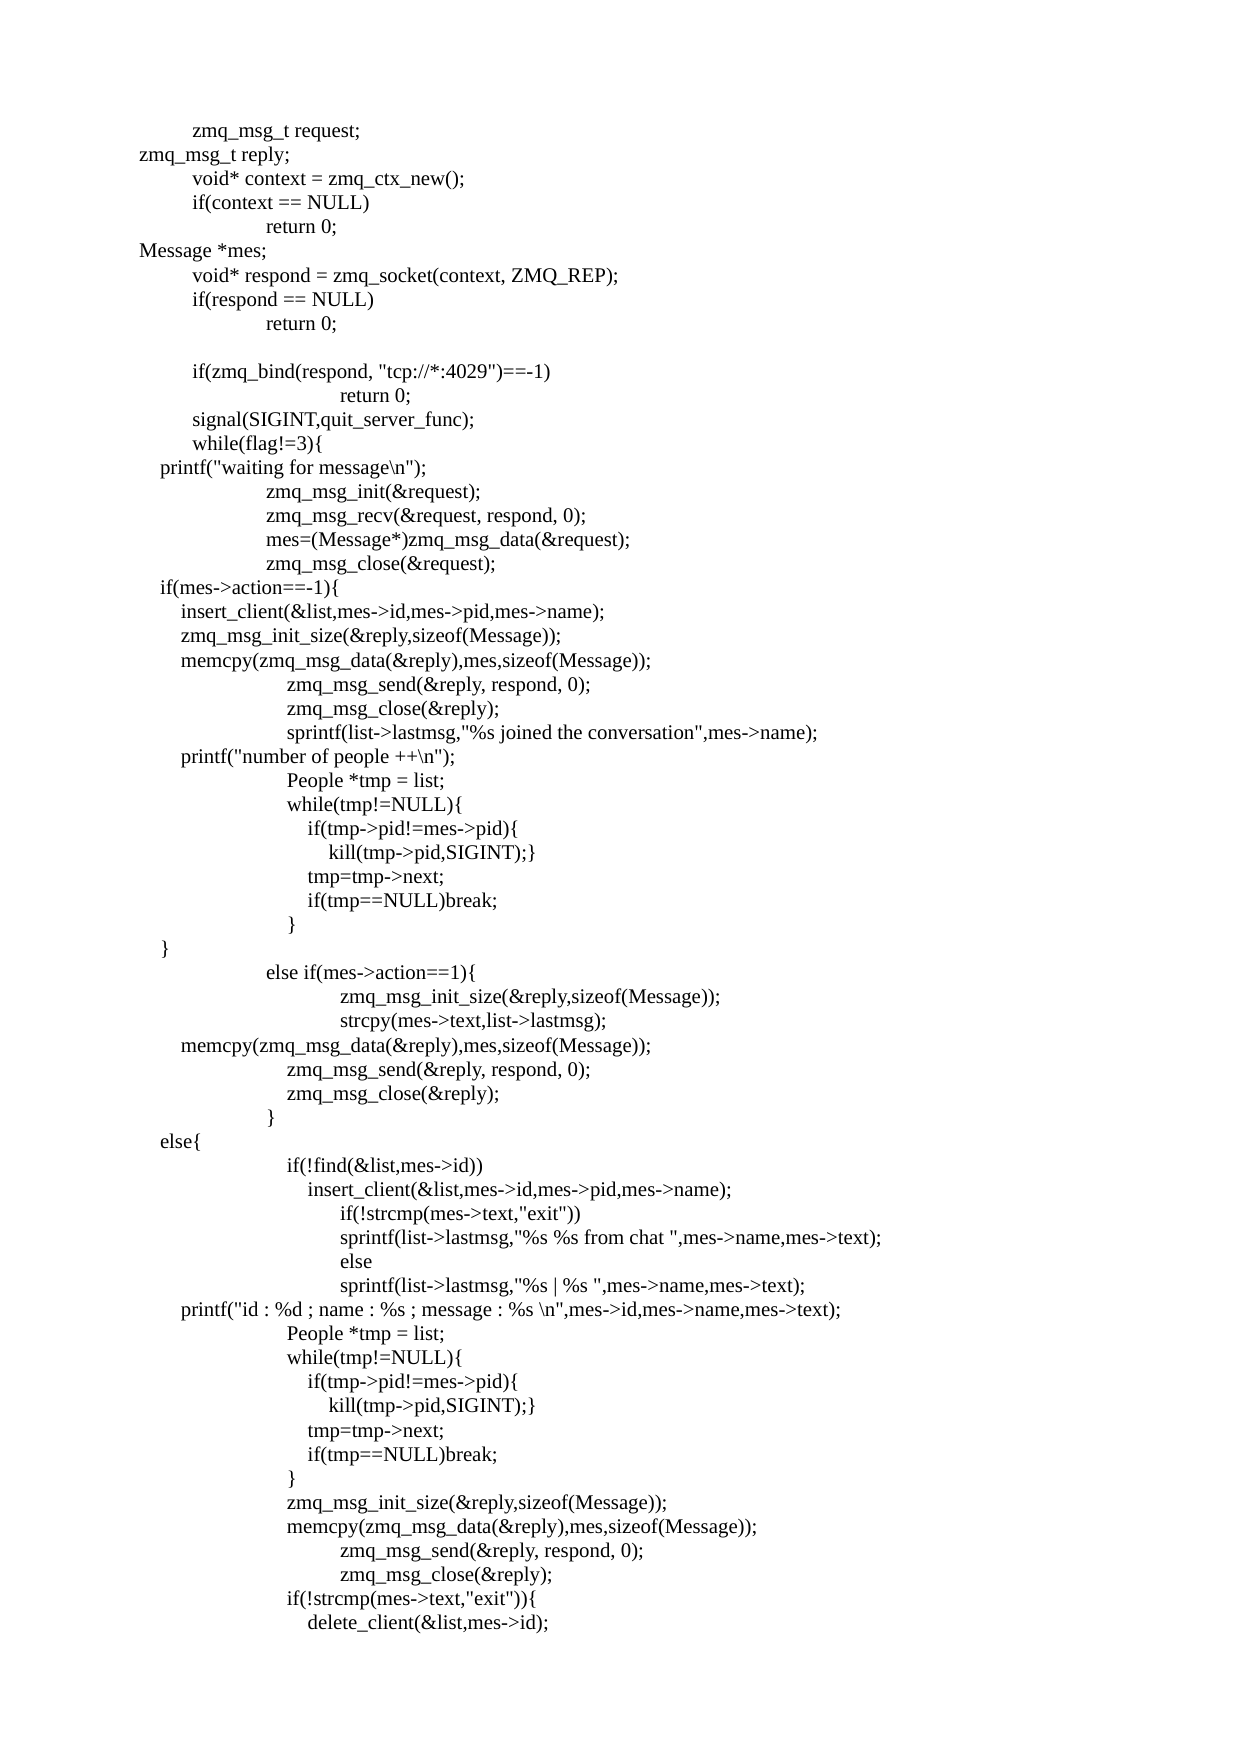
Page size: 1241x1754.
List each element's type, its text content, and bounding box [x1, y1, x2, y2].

text printf("waiting for message\n"); [118, 455, 1122, 479]
text if(tmp==NULL)break; [118, 1442, 1122, 1466]
text while(tmp!=NULL){ [118, 1345, 1122, 1369]
text if(!find(&list,mes->id)) [118, 1153, 1122, 1177]
text kill(tmp->pid,SIGINT);} [118, 1393, 1122, 1417]
text sprintf(list->lastmsg,"%s %s from chat ",mes->name,mes->text); [118, 1225, 1122, 1249]
text else{ [118, 1129, 1122, 1153]
text else [118, 1249, 1122, 1273]
text zmq_msg_init_size(&reply,sizeof(Message)); [118, 984, 1122, 1008]
text insert_client(&list,mes->id,mes->pid,mes->name); [118, 1177, 1122, 1201]
text kill(tmp->pid,SIGINT);} [118, 840, 1122, 864]
text sprintf(list->lastmsg,"%s | %s ",mes->name,mes->text); [118, 1273, 1122, 1297]
text while(flag!=3){ [118, 431, 1122, 455]
text zmq_msg_init_size(&reply,sizeof(Message)); [118, 623, 1122, 647]
text printf("number of people ++\n"); [118, 744, 1122, 768]
text if(tmp==NULL)break; [118, 888, 1122, 912]
text zmq_msg_close(&reply); [118, 696, 1122, 720]
text return 0; [118, 311, 1122, 335]
text zmq_msg_recv(&request, respond, 0); [118, 503, 1122, 527]
text insert_client(&list,mes->id,mes->pid,mes->name); [118, 599, 1122, 623]
text } [118, 1105, 1122, 1129]
text if(tmp->pid!=mes->pid){ [118, 816, 1122, 840]
text printf("id : %d ; name : %s ; message : %s \n",mes->id,mes->name,mes->text); [118, 1297, 1122, 1321]
text zmq_msg_send(&reply, respond, 0); [118, 672, 1122, 696]
text zmq_msg_close(&request); [118, 551, 1122, 575]
text void* respond = zmq_socket(context, ZMQ_REP); [118, 262, 1122, 287]
text if(mes->action==-1){ [118, 575, 1122, 599]
text memcpy(zmq_msg_data(&reply),mes,sizeof(Message)); [118, 1032, 1122, 1057]
text zmq_msg_close(&reply); [118, 1081, 1122, 1105]
text People *tmp = list; [118, 768, 1122, 792]
text zmq_msg_send(&reply, respond, 0); [118, 1057, 1122, 1081]
text People *tmp = list; [118, 1321, 1122, 1345]
text zmq_msg_send(&reply, respond, 0); [118, 1538, 1122, 1562]
text signal(SIGINT,quit_server_func); [118, 407, 1122, 431]
text else if(mes->action==1){ [118, 960, 1122, 984]
text tmp=tmp->next; [118, 864, 1122, 888]
text tmp=tmp->next; [118, 1417, 1122, 1442]
text } [118, 936, 1122, 960]
text delete_client(&list,mes->id); [118, 1610, 1122, 1634]
text zmq_msg_t reply; [118, 142, 1122, 166]
text zmq_msg_close(&reply); [118, 1562, 1122, 1586]
text void* context = zmq_ctx_new(); [118, 166, 1122, 190]
text if(!strcmp(mes->text,"exit")){ [118, 1586, 1122, 1610]
text memcpy(zmq_msg_data(&reply),mes,sizeof(Message)); [118, 647, 1122, 672]
text } [118, 912, 1122, 936]
text mes=(Message*)zmq_msg_data(&request); [118, 527, 1122, 551]
text zmq_msg_t request; [118, 118, 1122, 142]
text if(tmp->pid!=mes->pid){ [118, 1369, 1122, 1393]
text if(respond == NULL) [118, 287, 1122, 311]
text if(zmq_bind(respond, "tcp://*:4029")==-1) [118, 359, 1122, 383]
text Message *mes; [118, 238, 1122, 262]
text } [118, 1466, 1122, 1490]
text zmq_msg_init_size(&reply,sizeof(Message)); [118, 1490, 1122, 1514]
text strcpy(mes->text,list->lastmsg); [118, 1008, 1122, 1032]
text memcpy(zmq_msg_data(&reply),mes,sizeof(Message)); [118, 1514, 1122, 1538]
text while(tmp!=NULL){ [118, 792, 1122, 816]
text sprintf(list->lastmsg,"%s joined the conversation",mes->name); [118, 720, 1122, 744]
text if(context == NULL) [118, 190, 1122, 214]
text if(!strcmp(mes->text,"exit")) [118, 1201, 1122, 1225]
text zmq_msg_init(&request); [118, 479, 1122, 503]
text return 0; [118, 214, 1122, 238]
text return 0; [118, 383, 1122, 407]
